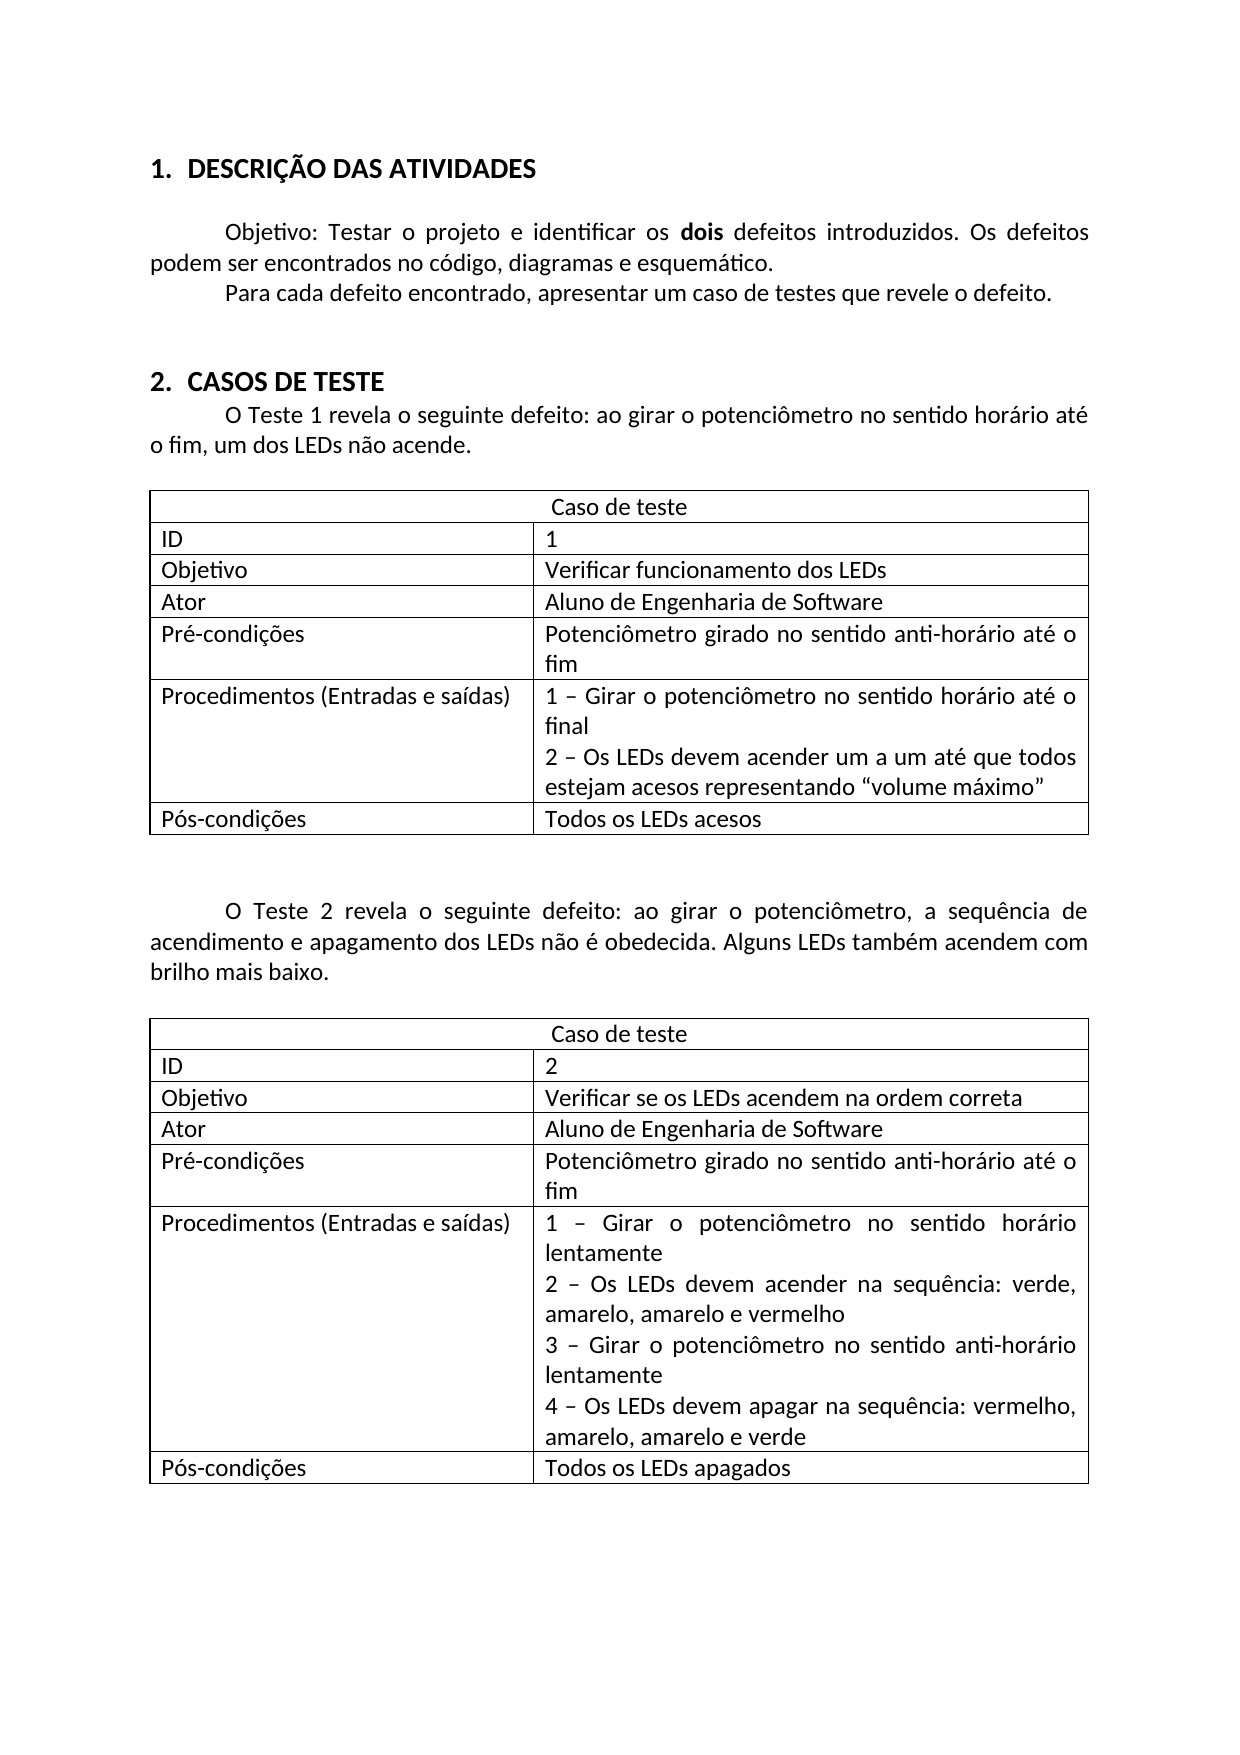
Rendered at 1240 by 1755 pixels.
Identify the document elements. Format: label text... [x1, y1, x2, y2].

table_header Caso de teste [151, 1019, 1088, 1049]
table_header Caso de teste [151, 491, 1088, 522]
table_cell Verificar funcionamento dos LEDs [534, 555, 1088, 585]
text O Teste 2 revela o seguinte defeito: ao girar o potenciômetro, a sequência de acendimento e apagamento dos LEDs não é obedecida. Alguns LEDs também acendem com brilho mais baixo. [150, 896, 1089, 987]
table_cell 1 – Girar o potenciômetro no sentido horário lentamente 2 – Os LEDs devem acender na sequência: verde, amarelo, amarelo e vermelho 3 – Girar o potenciômetro no sentido anti-horário lentamente 4 – Os LEDs devem apagar na sequência: vermelho, amarelo, amarelo e verde [534, 1207, 1088, 1451]
table_cell Procedimentos (Entradas e saídas) [151, 680, 533, 802]
subtitle CASOS DE TESTE [150, 363, 1089, 399]
table_cell Todos os LEDs acesos [534, 803, 1088, 833]
table_cell ID [151, 523, 533, 553]
table_cell 2 [534, 1050, 1088, 1081]
table_cell Todos os LEDs apagados [534, 1452, 1088, 1483]
table_cell Pré-condições [151, 1145, 533, 1206]
table_cell Objetivo [151, 1082, 533, 1112]
table_cell Ator [151, 1113, 533, 1144]
text Para cada defeito encontrado, apresentar um caso de testes que revele o defeito. [150, 277, 1089, 308]
table_cell ID [151, 1050, 533, 1081]
table_cell Potenciômetro girado no sentido anti-horário até o fim [534, 1145, 1088, 1206]
subtitle Descrição das atividades [150, 150, 1089, 186]
table_cell Objetivo [151, 555, 533, 585]
table_cell Pós-condições [151, 803, 533, 833]
table_cell Potenciômetro girado no sentido anti-horário até o fim [534, 618, 1088, 679]
table_cell Aluno de Engenharia de Software [534, 1113, 1088, 1144]
table_cell 1 – Girar o potenciômetro no sentido horário até o final 2 – Os LEDs devem acender um a um até que todos estejam acesos representando “volume máximo” [534, 680, 1088, 802]
table_cell Aluno de Engenharia de Software [534, 586, 1088, 617]
table_cell Verificar se os LEDs acendem na ordem correta [534, 1082, 1088, 1112]
table_cell Pós-condições [151, 1452, 533, 1483]
text Objetivo: Testar o projeto e identificar os dois defeitos introduzidos. Os defeitos podem ser encontrados no código, diagramas e esquemático. [150, 216, 1089, 277]
text O Teste 1 revela o seguinte defeito: ao girar o potenciômetro no sentido horário até o fim, um dos LEDs não acende. [150, 399, 1089, 460]
table_cell 1 [534, 523, 1088, 553]
table_cell Pré-condições [151, 618, 533, 679]
table_cell Procedimentos (Entradas e saídas) [151, 1207, 533, 1451]
table_cell Ator [151, 586, 533, 617]
